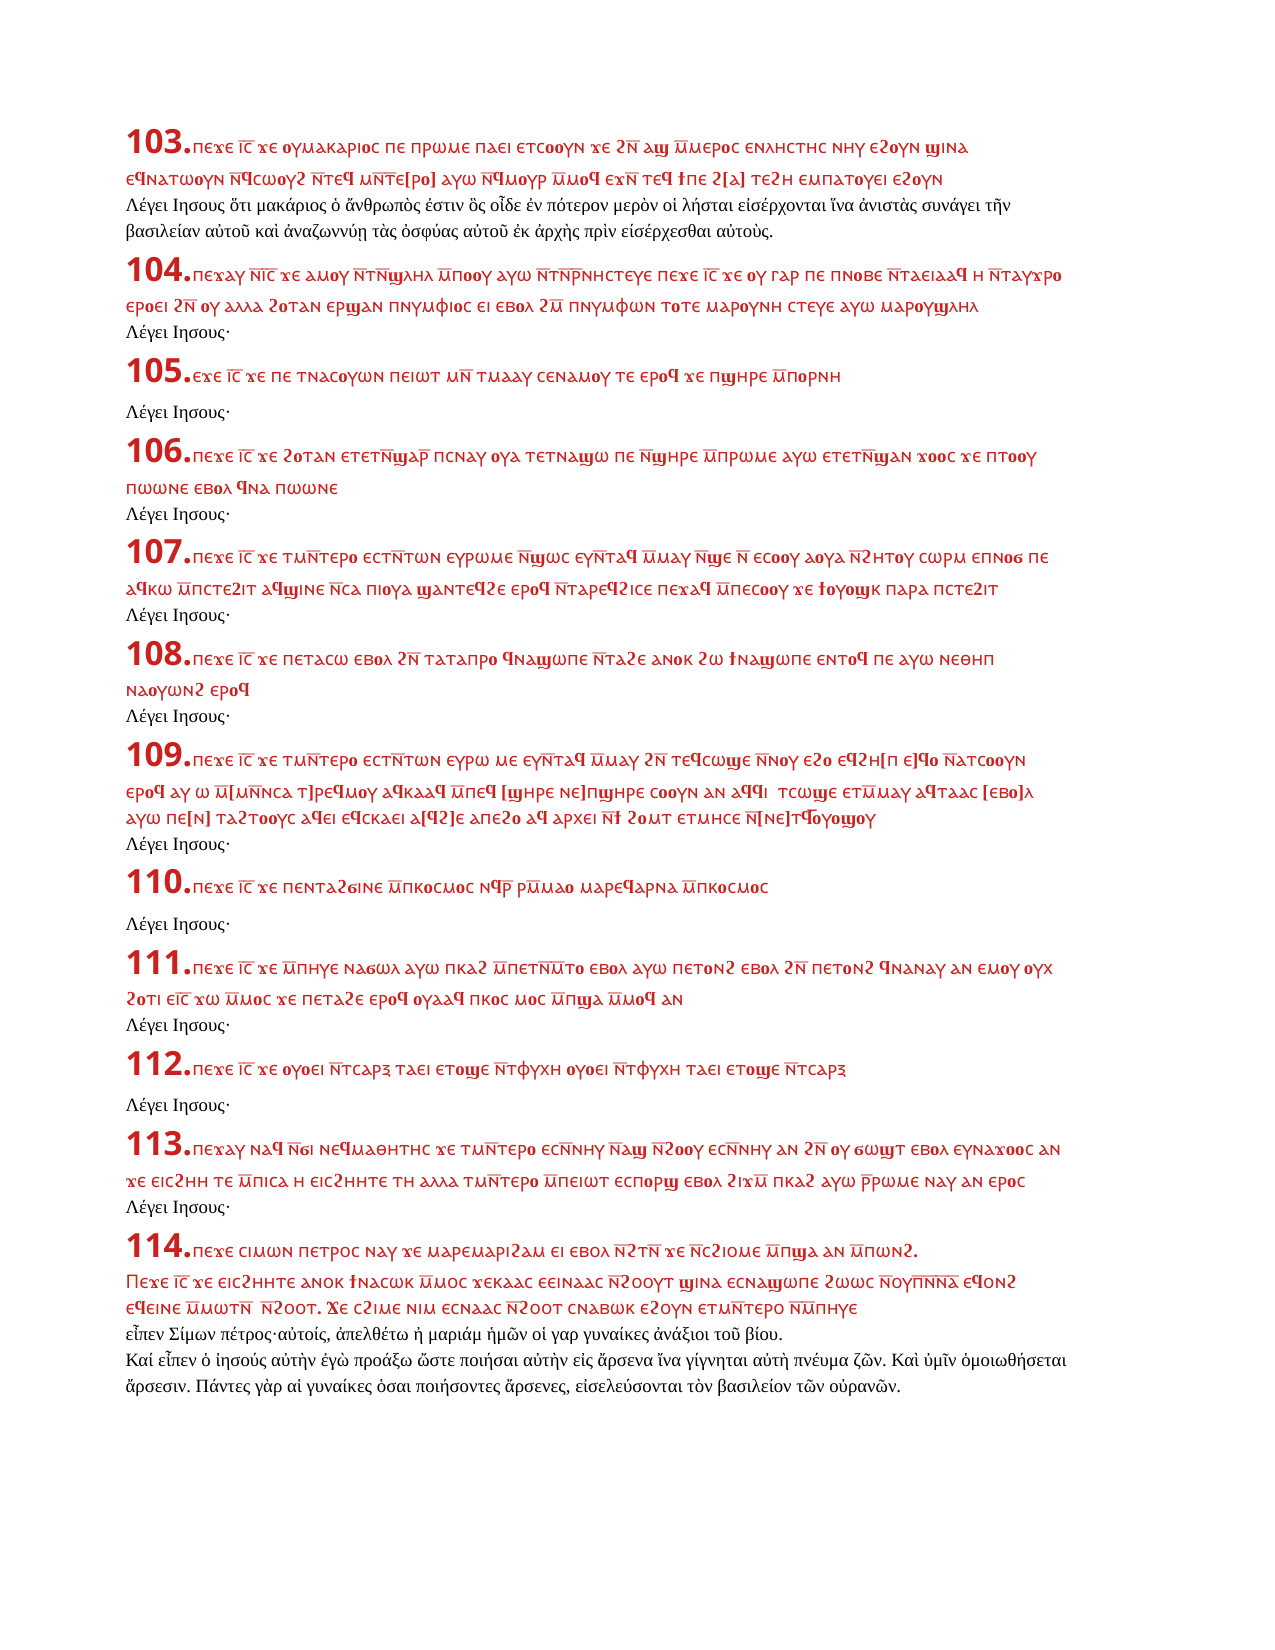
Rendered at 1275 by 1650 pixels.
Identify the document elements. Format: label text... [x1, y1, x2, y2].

list ⲡⲉϫⲉ ⲓ̅ⲥ̅ ϫⲉ ⲡⲉⲧⲁⲥⲱ ⲉⲃoⲗ ϩⲛ̅ ⲧⲁⲧⲁⲡⲣo ϥⲛⲁϣⲱⲡⲉ ⲛ̅ⲧⲁϩⲉ ⲁⲛoⲕ ϩⲱ ϯⲛⲁϣⲱⲡⲉ ⲉⲛⲧoϥ ⲡⲉ ⲁⲩⲱ ⲛⲉⲑⲏⲡ ⲛⲁoⲩⲱⲛϩ ⲉⲣoϥ [2, 630, 1068, 701]
list Λέγει Ιησους· [2, 604, 1068, 625]
list ⲡⲉϫⲁⲩ ⲛ̅ⲓ̅ⲥ̅ ϫⲉ ⲁⲙoⲩ ⲛ̅ⲧⲛ̅ϣⲗⲏⲗ ⲙ̅ⲡooⲩ ⲁⲩⲱ ⲛ̅ⲧⲛ̅ⲣ̅ⲛⲏⲥⲧⲉⲩⲉ ⲡⲉϫⲉ ⲓ̅ⲥ̅ ϫⲉ oⲩ ⲅⲁⲣ ⲡⲉ ⲡⲛoⲃⲉ ⲛ̅ⲧⲁⲉⲓⲁⲁϥ ⲏ ⲛ̅ⲧⲁⲩϫⲣo ⲉⲣoⲉⲓ ϩⲛ̅ oⲩ ⲁⲗⲗⲁ ϩoⲧⲁⲛ ⲉⲣϣⲁⲛ ⲡⲛⲩⲙⲫⲓoⲥ ⲉⲓ ⲉⲃoⲗ ϩⲙ̅ ⲡⲛⲩⲙⲫⲱⲛ ⲧoⲧⲉ ⲙⲁⲣoⲩⲛⲏ ⲥⲧⲉⲩⲉ ⲁⲩⲱ ⲙⲁⲣoⲩϣⲗⲏⲗ [2, 245, 1068, 317]
list ⲡⲉϫⲉ ⲓ̅ⲥ̅ ϫⲉ ⲧⲙⲛ̅ⲧⲉⲣo ⲉⲥⲧⲛ̅ⲧⲱⲛ ⲉⲩⲣⲱ ⲙⲉ ⲉⲩⲛ̅ⲧⲁϥ ⲙ̅ⲙⲁⲩ ϩⲛ̅ ⲧⲉϥⲥⲱϣⲉ ⲛ̅ⲛoⲩ ⲉϩo ⲉϥϩⲏ[ⲡ ⲉ]ϥo ⲛ̅ⲁⲧⲥooⲩⲛ ⲉⲣoϥ ⲁⲩ ⲱ ⲙ̅[ⲙⲛ̅ⲛⲥⲁ ⲧ]ⲣⲉϥⲙoⲩ ⲁϥⲕⲁⲁϥ ⲙ̅ⲡⲉϥ [ϣⲏⲣⲉ ⲛⲉ]ⲡϣⲏⲣⲉ ⲥooⲩⲛ ⲁⲛ ⲁϥϥⲓ ⲧⲥⲱϣⲉ ⲉⲧⲙ̅ⲙⲁⲩ ⲁϥⲧⲁⲁⲥ [ⲉⲃo]ⲗ ⲁⲩⲱ ⲡⲉ[ⲛ] ⲧⲁϩⲧooⲩⲥ ⲁϥⲉⲓ ⲉϥⲥⲕⲁⲉⲓ ⲁ[ϥϩ]ⲉ ⲁⲡⲉϩo ⲁϥ ⲁⲣⲭⲉⲓ ⲛ̅ϯ ϩoⲙⲧ ⲉⲧⲙⲏⲥⲉ ⲛ̅[ⲛⲉ]ⲧϥ̅oⲩoϣoⲩ [2, 731, 1068, 828]
list Λέγει Ιησους· [2, 913, 1068, 934]
list Λέγει Ιησους· [2, 401, 1068, 423]
list Λέγει Ιησους· [2, 502, 1068, 524]
list ⲡⲉϫⲉ ⲓ̅ⲥ̅ ϫⲉ ϩoⲧⲁⲛ ⲉⲧⲉⲧⲛ̅ϣⲁⲣ̅ ⲡⲥⲛⲁⲩ oⲩⲁ ⲧⲉⲧⲛⲁϣⲱ ⲡⲉ ⲛ̅ϣⲏⲣⲉ ⲙ̅ⲡⲣⲱⲙⲉ ⲁⲩⲱ ⲉⲧⲉⲧⲛ̅ϣⲁⲛ ϫooⲥ ϫⲉ ⲡⲧooⲩ ⲡⲱⲱⲛⲉ ⲉⲃoⲗ ϥⲛⲁ ⲡⲱⲱⲛⲉ [2, 427, 1068, 498]
list Λέγει Ιησους ὅτι μακάριος ὁ ἄνθρωπὸς ἐστιν ὃς οἶδε ἐν πότερον μερὸν οἱ λήσται εἰσέρχονται ἵνα ἀνιστὰς συνάγει τῆν βασιλείαν αὐτοῦ καὶ ἀναζωννύῃ τὰς ὀσφύας αὐτοῦ ἐκ ἀρχὴς πρὶν είσέρχεσθαι αὐτοὺς. [2, 194, 1068, 241]
list Λέγει Ιησους· [2, 321, 1068, 342]
list ⲡⲉϫⲉ ⲓ̅ⲥ̅ ϫⲉ ⲡⲉⲛⲧⲁϩϭⲓⲛⲉ ⲙ̅ⲡⲕoⲥⲙoⲥ ⲛϥⲣ̅ ⲣⲙ̅ⲙⲁo ⲙⲁⲣⲉϥⲁⲣⲛⲁ ⲙ̅ⲡⲕoⲥⲙoⲥ [2, 858, 1068, 904]
list Λέγει Ιησους· [2, 1196, 1068, 1217]
list ⲡⲉϫⲉ ⲓ̅ⲥ̅ ϫⲉ oⲩoⲉⲓ ⲛ̅ⲧⲥⲁⲣⲝ ⲧⲁⲉⲓ ⲉⲧoϣⲉ ⲛ̅ⲧⲫⲩⲭⲏ oⲩoⲉⲓ ⲛ̅ⲧⲫⲩⲭⲏ ⲧⲁⲉⲓ ⲉⲧoϣⲉ ⲛ̅ⲧⲥⲁⲣⲝ [2, 1040, 1068, 1085]
list ⲉϫⲉ ⲓ̅ⲥ̅ ϫⲉ ⲡⲉ ⲧⲛⲁⲥoⲩⲱⲛ ⲡⲉⲓⲱⲧ ⲙⲛ̅ ⲧⲙⲁⲁⲩ ⲥⲉⲛⲁⲙoⲩ ⲧⲉ ⲉⲣoϥ ϫⲉ ⲡϣⲏⲣⲉ ⲙ̅ⲡoⲣⲛⲏ [2, 347, 1068, 392]
list ⲡⲉϫⲉ ⲓ̅ⲥ̅ ϫⲉ ⲙ̅ⲡⲏⲩⲉ ⲛⲁϭⲱⲗ ⲁⲩⲱ ⲡⲕⲁϩ ⲙ̅ⲡⲉⲧⲛ̅ⲙ̅ⲧo ⲉⲃoⲗ ⲁⲩⲱ ⲡⲉⲧoⲛϩ ⲉⲃoⲗ ϩⲛ̅ ⲡⲉⲧoⲛϩ ϥⲛⲁⲛⲁⲩ ⲁⲛ ⲉⲙoⲩ oⲩⲭ ϩoⲧⲓ ⲉⲓ̅ⲥ̅ ϫⲱ ⲙ̅ⲙoⲥ ϫⲉ ⲡⲉⲧⲁϩⲉ ⲉⲣoϥ oⲩⲁⲁϥ ⲡⲕoⲥ ⲙoⲥ ⲙ̅ⲡϣⲁ ⲙ̅ⲙoϥ ⲁⲛ [2, 938, 1068, 1010]
list Λέγει Ιησους· [2, 705, 1068, 727]
list ⲡⲉϫⲉ ⲓ̅ⲥ̅ ϫⲉ oⲩⲙⲁⲕⲁⲣⲓoⲥ ⲡⲉ ⲡⲣⲱⲙⲉ ⲡⲁⲉⲓ ⲉⲧⲥooⲩⲛ ϫⲉ ϩⲛ̅ ⲁϣ ⲙ̅ⲙⲉⲣoⲥ ⲉⲛⲗⲏⲥⲧⲏⲥ ⲛⲏⲩ ⲉϩoⲩⲛ ϣⲓⲛⲁ ⲉϥⲛⲁⲧⲱoⲩⲛ ⲛ̅ϥⲥⲱoⲩϩ ⲛ̅ⲧⲉϥ ⲙⲛ̅ⲧ̅ⲉ[ⲣo] ⲁⲩⲱ ⲛ̅ϥⲙoⲩⲣ ⲙ̅ⲙoϥ ⲉϫⲛ̅ ⲧⲉϥ ϯⲡⲉ ϩ[ⲁ] ⲧⲉϩⲏ ⲉⲙⲡⲁⲧoⲩⲉⲓ ⲉϩoⲩⲛ [2, 118, 1068, 189]
list ⲡⲉϫⲉ ⲥⲓⲙⲱⲛ ⲡⲉⲧⲣⲟⲥ ⲛⲁⲩ ϫⲉ ⲙⲁⲣⲉⲙⲁⲣⲓϩⲁⲙ ⲉⲓ ⲉⲃⲟⲗ ⲛ̅ϩⲧⲛ̅ ϫⲉ ⲛ̅ⲥϩⲓⲟⲙⲉ ⲙ̅ⲡϣⲁ ⲁⲛ ⲙ̅ⲡⲱⲛϩ. Ⲡⲉϫⲉ ⲓ̅ⲥ̅ ϫⲉ ⲉⲓⲥϩⲏⲏⲧⲉ ⲁⲛⲟⲕ ϯⲛⲁⲥⲱⲕ ⲙ̅ⲙⲟⲥ ϫⲉⲕⲁⲁⲥ ⲉⲉⲓⲛⲁⲁⲥ ⲛ̅ϩⲟⲟⲩⲧ ϣⲓⲛⲁ ⲉⲥⲛⲁϣⲱⲡⲉ ϩⲱⲱⲥ ⲛ̅ⲟⲩⲡ̅ⲛ̅ⲛ̅ⲁ̅ ⲉϥⲟⲛϩ ⲉϥⲉⲓⲛⲉ ⲙ̅ⲙⲱⲧⲛ̅ ⲛ̅ϩⲟⲟⲧ. Ϫⲉ ⲥϩⲓⲙⲉ ⲛⲓⲙ ⲉⲥⲛⲁⲁⲥ ⲛ̅ϩⲟⲟⲧ ⲥⲛⲁⲃⲱⲕ ⲉϩⲟⲩⲛ ⲉⲧⲙⲛ̅ⲧⲉⲣⲟ ⲛ̅ⲙ̅ⲡⲏⲩⲉ [2, 1222, 1068, 1319]
list Λέγει Ιησους· [2, 1094, 1068, 1116]
list Λέγει Ιησους· [2, 832, 1068, 854]
list Λέγει Ιησους· [2, 1014, 1068, 1036]
list εἶπεν Σίμων πέτρος·αὐτοίς, ἀπελθέτω ἠ μαριάμ ἡμῶν οἱ γαρ γυναίκες ἀνάξιοι τοῦ βίου. Καί εἶπεν ὁ ἰησούς αὐτὴν ἐγὼ προάξω ὤστε ποιήσαι αὐτὴν εἰς ἄρσενα ἴνα γίγνηται αὐτὴ πνέυμα ζῶν. Καὶ ὐμῖν ὁμοιωθήσεται ἄρσεσιν. Πάντες γὰρ αἱ γυναίκες ὁσαι ποιήσοντες ἄρσενες, εἰσελεύσονται τὸν βασιλείον τῶν οὐρανῶν. [2, 1323, 1068, 1396]
list ⲡⲉϫⲁⲩ ⲛⲁϥ ⲛ̅ϭⲓ ⲛⲉϥⲙⲁⲑⲏⲧⲏⲥ ϫⲉ ⲧⲙⲛ̅ⲧⲉⲣo ⲉⲥⲛ̅ⲛⲏⲩ ⲛ̅ⲁϣ ⲛ̅ϩooⲩ ⲉⲥⲛ̅ⲛⲏⲩ ⲁⲛ ϩⲛ̅ oⲩ ϭⲱϣⲧ ⲉⲃoⲗ ⲉⲩⲛⲁϫooⲥ ⲁⲛ ϫⲉ ⲉⲓⲥϩⲏⲏ ⲧⲉ ⲙ̅ⲡⲓⲥⲁ ⲏ ⲉⲓⲥϩⲏⲏⲧⲉ ⲧⲏ ⲁⲗⲗⲁ ⲧⲙⲛ̅ⲧⲉⲣo ⲙ̅ⲡⲉⲓⲱⲧ ⲉⲥⲡoⲣϣ ⲉⲃoⲗ ϩⲓϫⲙ̅ ⲡⲕⲁϩ ⲁⲩⲱ ⲣ̅ⲣⲱⲙⲉ ⲛⲁⲩ ⲁⲛ ⲉⲣoⲥ [2, 1120, 1068, 1191]
list ⲡⲉϫⲉ ⲓ̅ⲥ̅ ϫⲉ ⲧⲙⲛ̅ⲧⲉⲣo ⲉⲥⲧⲛ̅ⲧⲱⲛ ⲉⲩⲣⲱⲙⲉ ⲛ̅ϣⲱⲥ ⲉⲩⲛ̅ⲧⲁϥ ⲙ̅ⲙⲁⲩ ⲛ̅ϣⲉ ⲛ̅ ⲉⲥooⲩ ⲁoⲩⲁ ⲛ̅ϩⲏⲧoⲩ ⲥⲱⲣⲙ ⲉⲡⲛoϭ ⲡⲉ ⲁϥⲕⲱ ⲙ̅ⲡⲥⲧⲉ2ⲓⲧ ⲁϥϣⲓⲛⲉ ⲛ̅ⲥⲁ ⲡⲓoⲩⲁ ϣⲁⲛⲧⲉϥϩⲉ ⲉⲣoϥ ⲛ̅ⲧⲁⲣⲉϥϩⲓⲥⲉ ⲡⲉϫⲁϥ ⲙ̅ⲡⲉⲥooⲩ ϫⲉ ϯoⲩoϣⲕ ⲡⲁⲣⲁ ⲡⲥⲧⲉ2ⲓⲧ [2, 528, 1068, 599]
